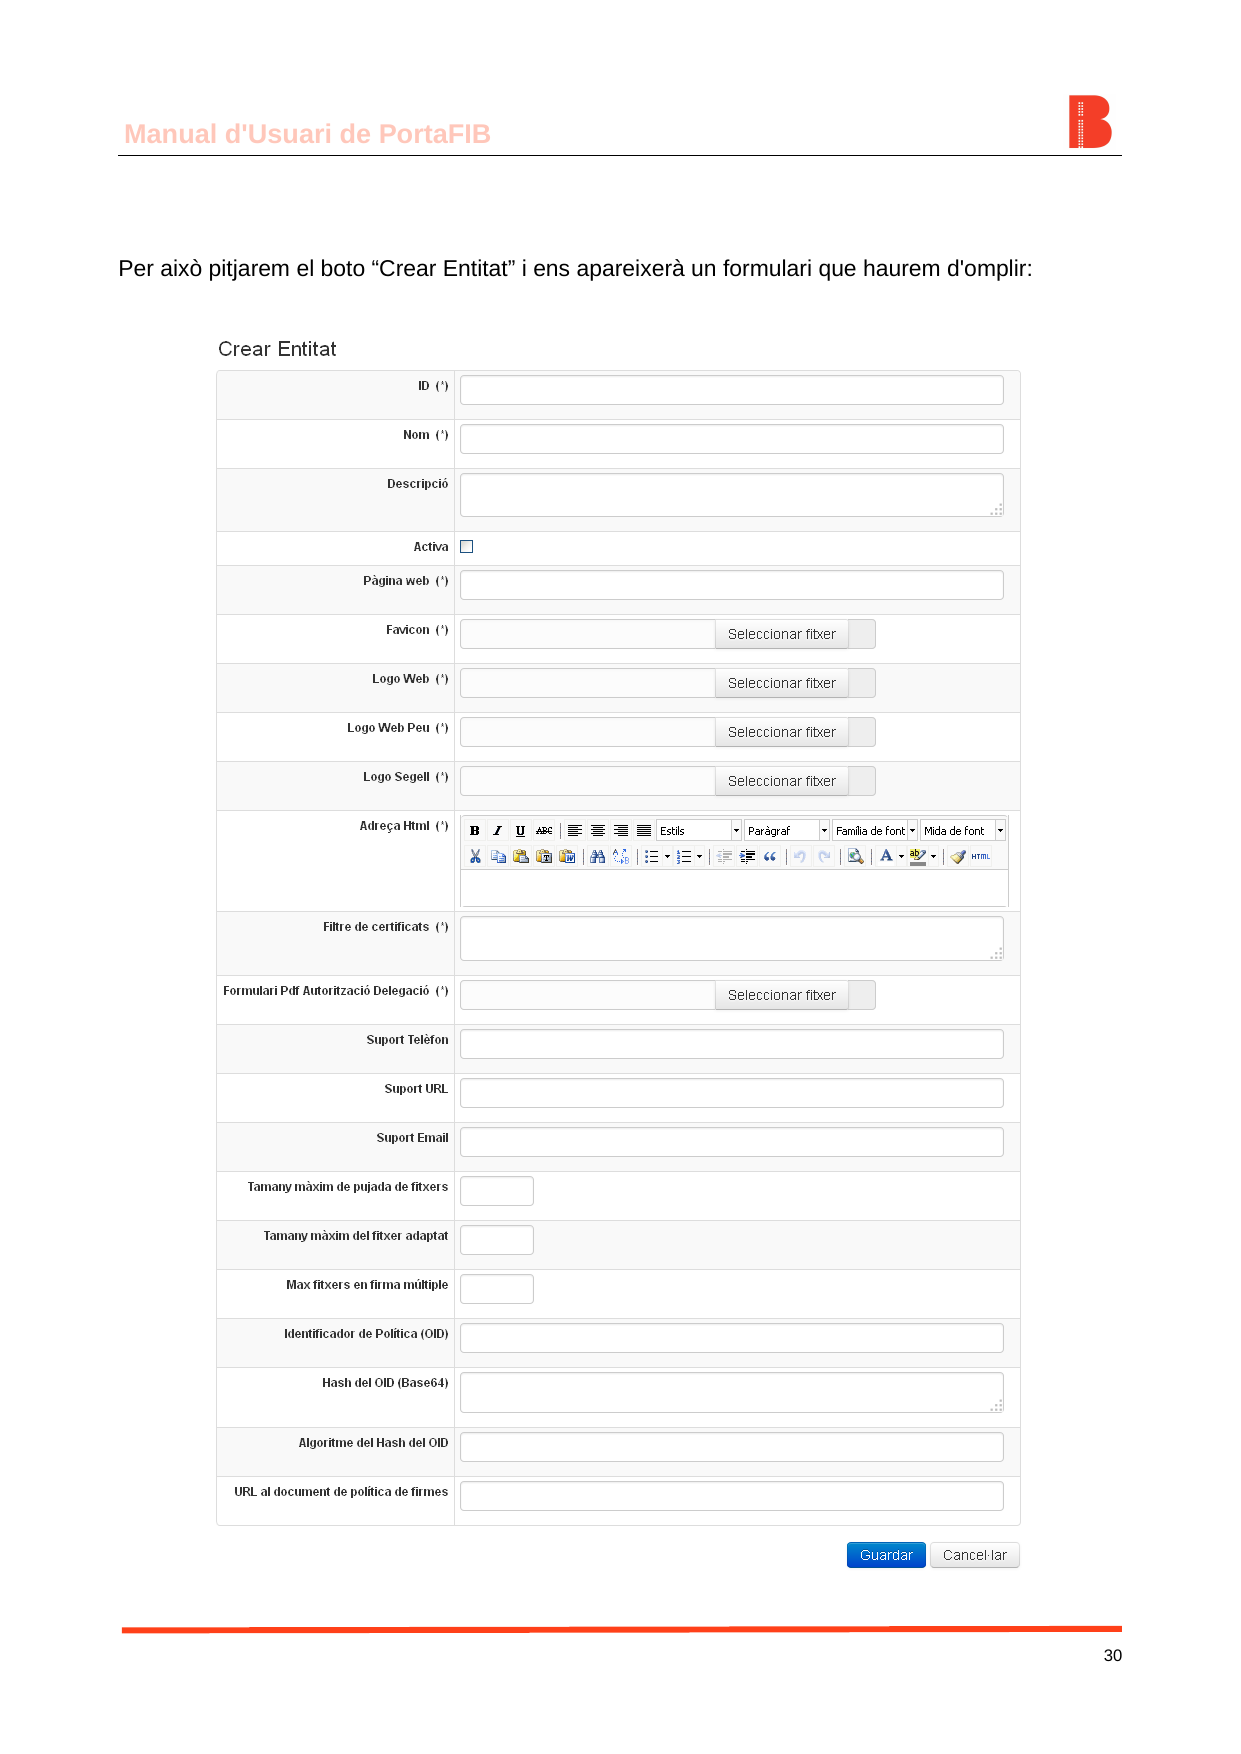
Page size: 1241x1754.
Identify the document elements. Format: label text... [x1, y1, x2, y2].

picture [1063, 94, 1117, 150]
picture [206, 332, 1035, 1576]
text Per això pitjarem el boto “Crear Entitat” i ens apareixerà un formulari que haurem d'omplir: [118, 254, 1122, 281]
